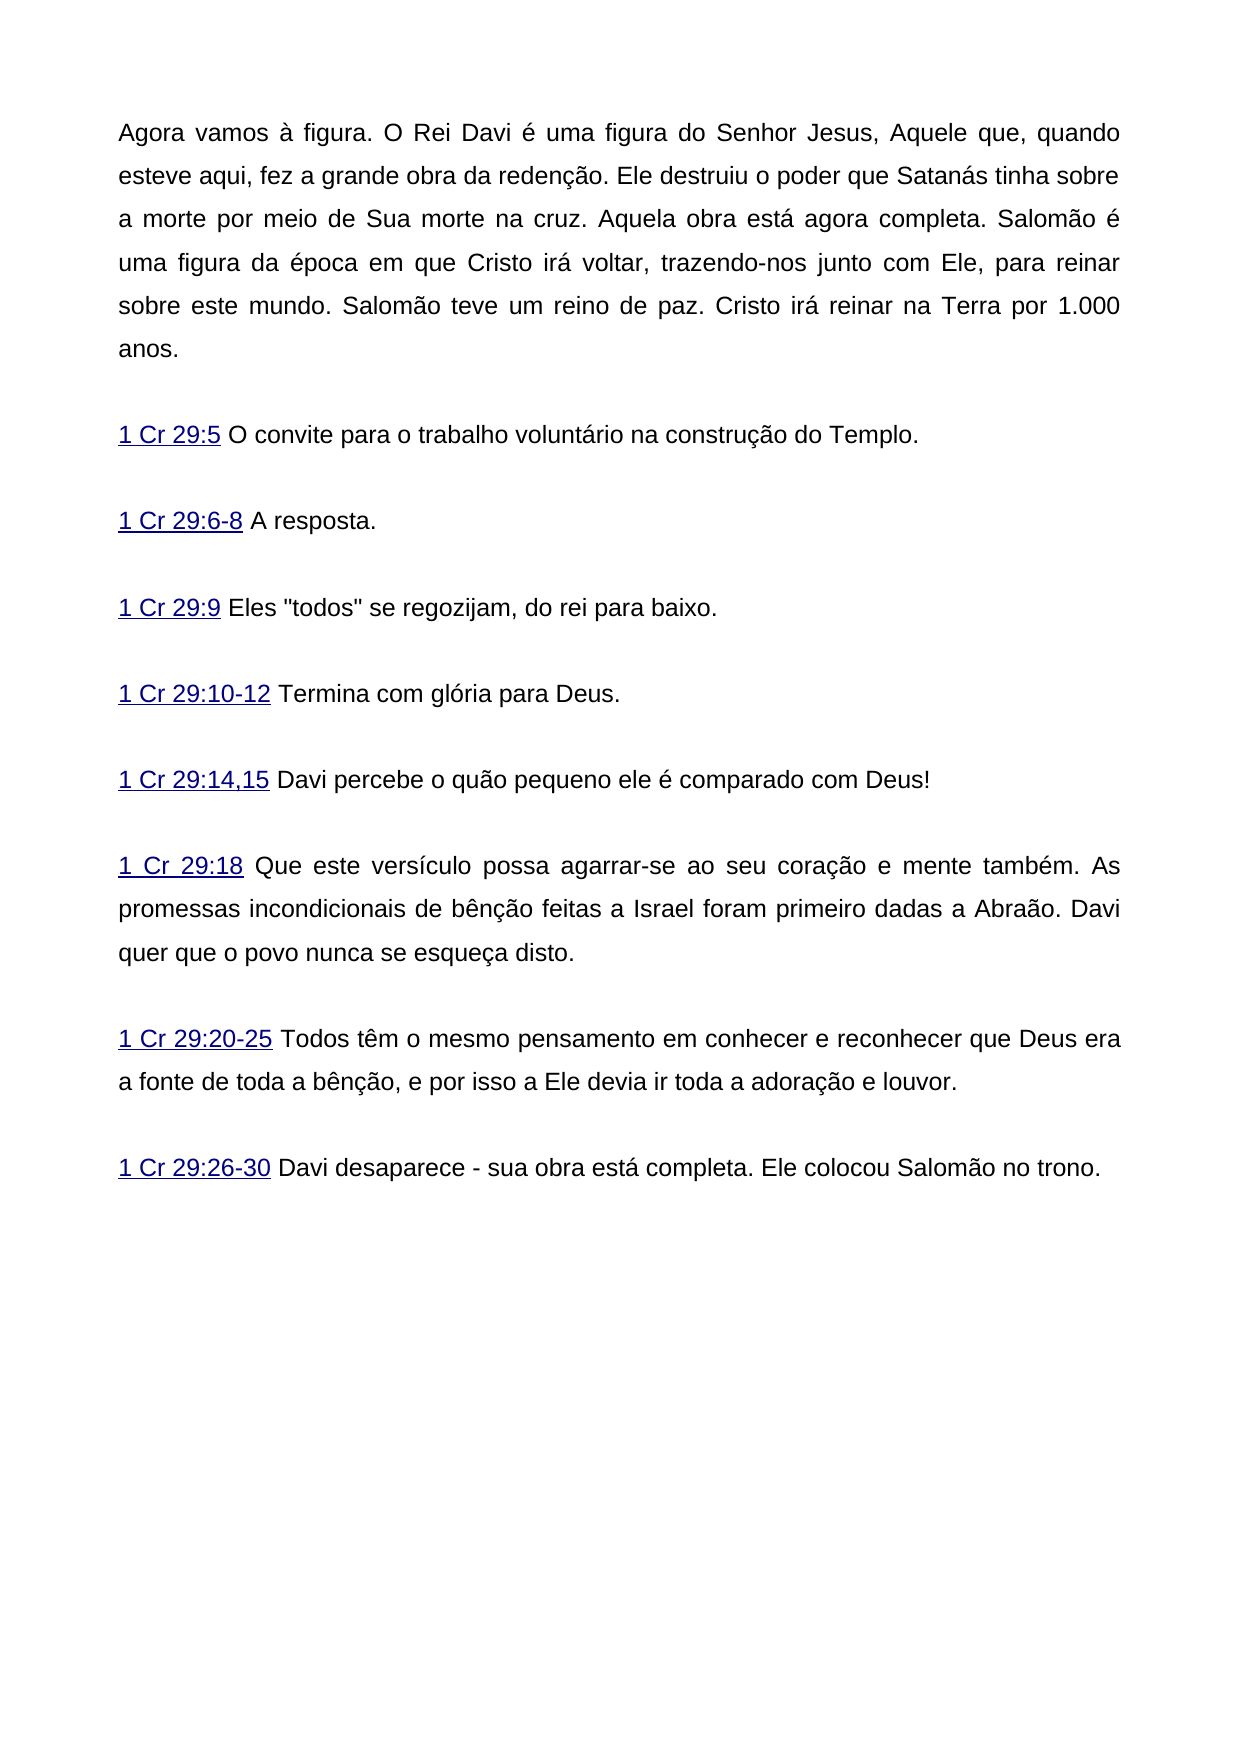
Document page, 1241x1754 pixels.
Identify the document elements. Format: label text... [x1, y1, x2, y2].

text 1 Cr 29:9 Eles "todos" se regozijam, do rei para baixo. [118, 592, 1122, 621]
text 1 Cr 29:6-8 A resposta. [118, 506, 1122, 535]
text 1 Cr 29:18 Que este versículo possa agarrar-se ao seu coração e mente também. As promessas incondicionais de bênção feitas a Israel foram primeiro dadas a Abraão. Davi quer que o povo nunca se esqueça disto. [118, 851, 1122, 966]
text 1 Cr 29:20-25 Todos têm o mesmo pensamento em conhecer e reconhecer que Deus era a fonte de toda a bênção, e por isso a Ele devia ir toda a adoração e louvor. [118, 1024, 1122, 1096]
text 1 Cr 29:5 O convite para o trabalho voluntário na construção do Templo. [118, 420, 1122, 449]
text 1 Cr 29:10-12 Termina com glória para Deus. [118, 679, 1122, 707]
text Agora vamos à figura. O Rei Davi é uma figura do Senhor Jesus, Aquele que, quando esteve aqui, fez a grande obra da redenção. Ele destruiu o poder que Satanás tinha sobre a morte por meio de Sua morte na cruz. Aquela obra está agora completa. Salomão é uma figura da época em que Cristo irá voltar, trazendo-nos junto com Ele, para reinar sobre este mundo. Salomão teve um reino de paz. Cristo irá reinar na Terra por 1.000 anos. [118, 118, 1122, 362]
text 1 Cr 29:26-30 Davi desaparece - sua obra está completa. Ele colocou Salomão no trono. [118, 1153, 1122, 1182]
text 1 Cr 29:14,15 Davi percebe o quão pequeno ele é comparado com Deus! [118, 765, 1122, 794]
